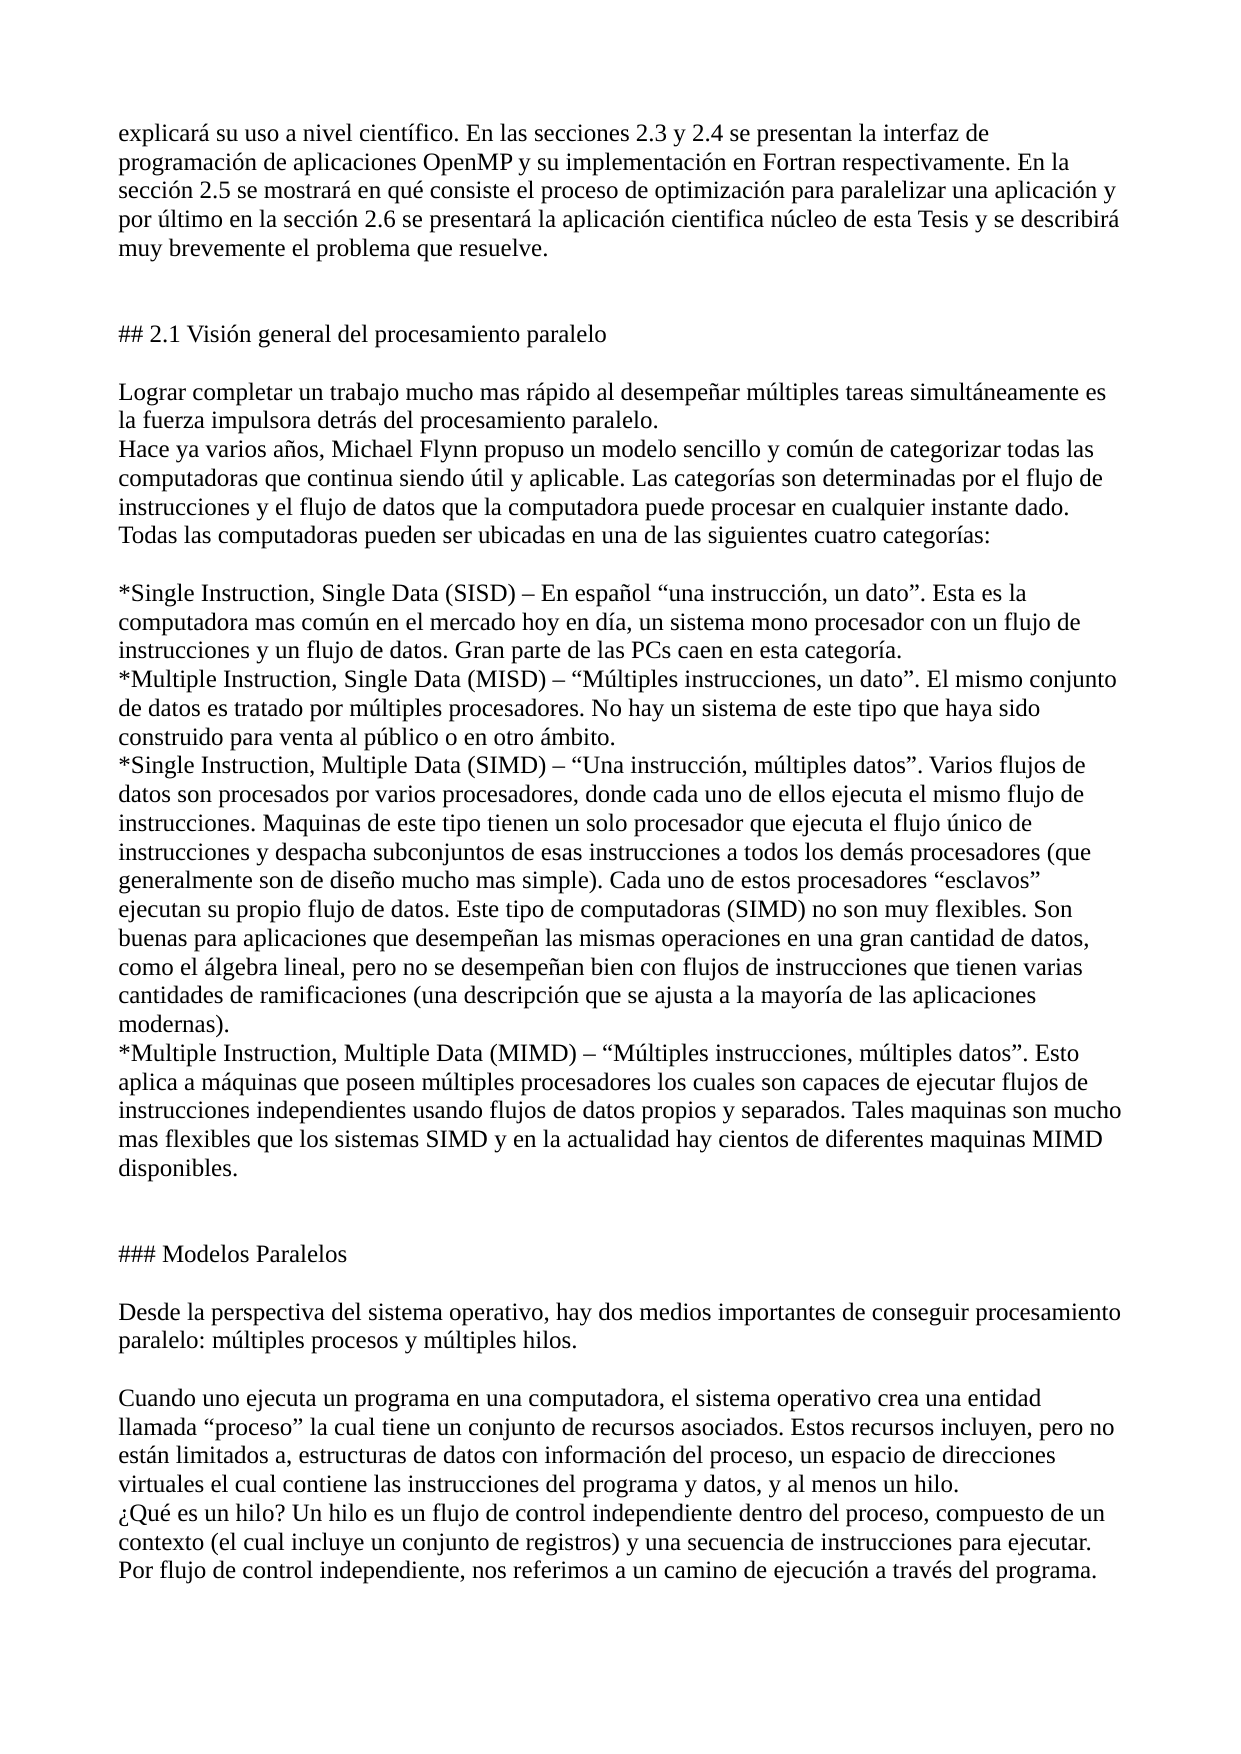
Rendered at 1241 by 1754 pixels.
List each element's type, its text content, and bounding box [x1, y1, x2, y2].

text ¿Qué es un hilo? Un hilo es un flujo de control independiente dentro del proceso, compuesto de un contexto (el cual incluye un conjunto de registros) y una secuencia de instrucciones para ejecutar. Por flujo de control independiente, nos referimos a un camino de ejecución a través del programa. [118, 1498, 1122, 1584]
text *Multiple Instruction, Multiple Data (MIMD) – “Múltiples instrucciones, múltiples datos”. Esto aplica a máquinas que poseen múltiples procesadores los cuales son capaces de ejecutar flujos de instrucciones independientes usando flujos de datos propios y separados. Tales maquinas son mucho mas flexibles que los sistemas SIMD y en la actualidad hay cientos de diferentes maquinas MIMD disponibles. [118, 1038, 1122, 1182]
text Hace ya varios años, Michael Flynn propuso un modelo sencillo y común de categorizar todas las computadoras que continua siendo útil y aplicable. Las categorías son determinadas por el flujo de instrucciones y el flujo de datos que la computadora puede procesar en cualquier instante dado. Todas las computadoras pueden ser ubicadas en una de las siguientes cuatro categorías: [118, 434, 1122, 549]
text Desde la perspectiva del sistema operativo, hay dos medios importantes de conseguir procesamiento paralelo: múltiples procesos y múltiples hilos. [118, 1297, 1122, 1354]
text *Multiple Instruction, Single Data (MISD) – “Múltiples instrucciones, un dato”. El mismo conjunto de datos es tratado por múltiples procesadores. No hay un sistema de este tipo que haya sido construido para venta al público o en otro ámbito. [118, 664, 1122, 751]
text ## 2.1 Visión general del procesamiento paralelo [118, 319, 1122, 348]
text *Single Instruction, Multiple Data (SIMD) – “Una instrucción, múltiples datos”. Varios flujos de datos son procesados por varios procesadores, donde cada uno de ellos ejecuta el mismo flujo de instrucciones. Maquinas de este tipo tienen un solo procesador que ejecuta el flujo único de instrucciones y despacha subconjuntos de esas instrucciones a todos los demás procesadores (que generalmente son de diseño mucho mas simple). Cada uno de estos procesadores “esclavos” ejecutan su propio flujo de datos. Este tipo de computadoras (SIMD) no son muy flexibles. Son buenas para aplicaciones que desempeñan las mismas operaciones en una gran cantidad de datos, como el álgebra lineal, pero no se desempeñan bien con flujos de instrucciones que tienen varias cantidades de ramificaciones (una descripción que se ajusta a la mayoría de las aplicaciones modernas). [118, 751, 1122, 1038]
text explicará su uso a nivel científico. En las secciones 2.3 y 2.4 se presentan la interfaz de programación de aplicaciones OpenMP y su implementación en Fortran respectivamente. En la sección 2.5 se mostrará en qué consiste el proceso de optimización para paralelizar una aplicación y por último en la sección 2.6 se presentará la aplicación cientifica núcleo de esta Tesis y se describirá muy brevemente el problema que resuelve. [118, 118, 1122, 262]
text *Single Instruction, Single Data (SISD) – En español “una instrucción, un dato”. Esta es la computadora mas común en el mercado hoy en día, un sistema mono procesador con un flujo de instrucciones y un flujo de datos. Gran parte de las PCs caen en esta categoría. [118, 578, 1122, 664]
text Lograr completar un trabajo mucho mas rápido al desempeñar múltiples tareas simultáneamente es la fuerza impulsora detrás del procesamiento paralelo. [118, 377, 1122, 434]
text ### Modelos Paralelos [118, 1239, 1122, 1268]
text Cuando uno ejecuta un programa en una computadora, el sistema operativo crea una entidad llamada “proceso” la cual tiene un conjunto de recursos asociados. Estos recursos incluyen, pero no están limitados a, estructuras de datos con información del proceso, un espacio de direcciones virtuales el cual contiene las instrucciones del programa y datos, y al menos un hilo. [118, 1383, 1122, 1498]
